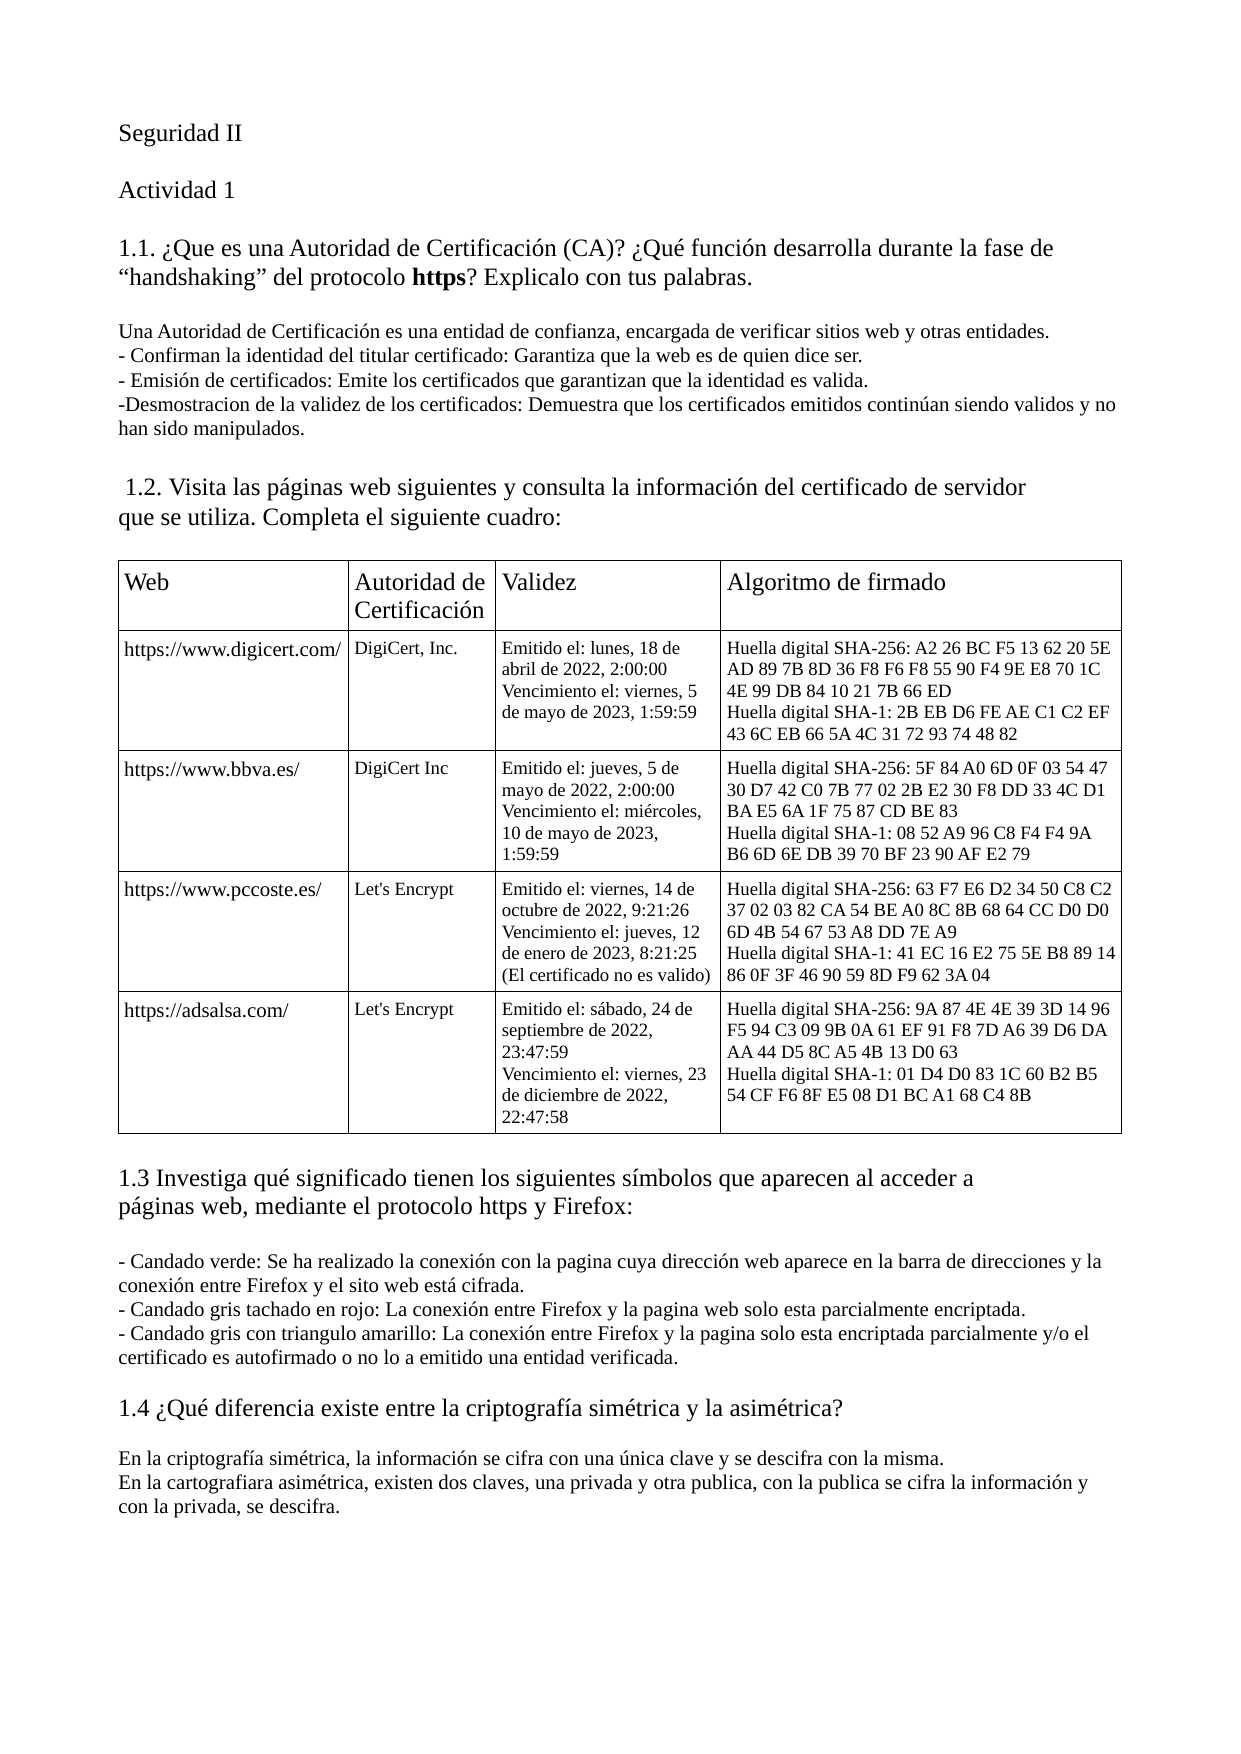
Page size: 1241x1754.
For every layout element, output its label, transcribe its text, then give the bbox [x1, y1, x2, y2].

text Actividad 1 [118, 176, 1122, 204]
table_cell https://adsalsa.com/ [119, 992, 348, 1133]
table_header Web [119, 561, 348, 630]
table_cell https://www.pccoste.es/ [119, 872, 348, 991]
table_cell Huella digital SHA-256: 5F 84 A0 6D 0F 03 54 47 30 D7 42 C0 7B 77 02 2B E2 30 F8 DD 33 4C D1 BA E5 6A 1F 75 87 CD BE 83 Huella digital SHA-1: 08 52 A9 96 C8 F4 F4 9A B6 6D 6E DB 39 70 BF 23 90 AF E2 79 [721, 751, 1121, 871]
table_cell Let's Encrypt [349, 872, 495, 991]
table_cell DigiCert, Inc. [349, 631, 495, 750]
table_cell DigiCert Inc [349, 751, 495, 871]
table_cell Emitido el: sábado, 24 de septiembre de 2022, 23:47:59 Vencimiento el: viernes, 23 de diciembre de 2022, 22:47:58 [496, 992, 720, 1133]
table_header Algoritmo de firmado [721, 561, 1121, 630]
text 1.3 Investiga qué significado tienen los siguientes símbolos que aparecen al acceder a [118, 1163, 1122, 1191]
text En la cartografiara asimétrica, existen dos claves, una privada y otra publica, con la publica se cifra la información y con la privada, se descifra. [118, 1470, 1122, 1518]
table_cell Let's Encrypt [349, 992, 495, 1133]
text - Candado gris con triangulo amarillo: La conexión entre Firefox y la pagina solo esta encriptada parcialmente y/o el certificado es autofirmado o no lo a emitido una entidad verificada. [118, 1321, 1122, 1369]
text 1.2. Visita las páginas web siguientes y consulta la información del certificado de servidor [118, 468, 1122, 502]
text 1.1. ¿Que es una Autoridad de Certificación (CA)? ¿Qué función desarrolla durante la fase de “handshaking” del protocolo https? Explicalo con tus palabras. [118, 233, 1122, 291]
table_cell Huella digital SHA-256: 63 F7 E6 D2 34 50 C8 C2 37 02 03 82 CA 54 BE A0 8C 8B 68 64 CC D0 D0 6D 4B 54 67 53 A8 DD 7E A9 Huella digital SHA-1: 41 EC 16 E2 75 5E B8 89 14 86 0F 3F 46 90 59 8D F9 62 3A 04 [721, 872, 1121, 991]
table_cell Huella digital SHA-256: 9A 87 4E 4E 39 3D 14 96 F5 94 C3 09 9B 0A 61 EF 91 F8 7D A6 39 D6 DA AA 44 D5 8C A5 4B 13 D0 63 Huella digital SHA-1: 01 D4 D0 83 1C 60 B2 B5 54 CF F6 8F E5 08 D1 BC A1 68 C4 8B [721, 992, 1121, 1133]
table_cell https://www.bbva.es/ [119, 751, 348, 871]
table_cell Huella digital SHA-256: A2 26 BC F5 13 62 20 5E AD 89 7B 8D 36 F8 F6 F8 55 90 F4 9E E8 70 1C 4E 99 DB 84 10 21 7B 66 ED Huella digital SHA-1: 2B EB D6 FE AE C1 C2 EF 43 6C EB 66 5A 4C 31 72 93 74 48 82 [721, 631, 1121, 750]
text En la criptografía simétrica, la información se cifra con una única clave y se descifra con la misma. [118, 1446, 1122, 1470]
text - Candado gris tachado en rojo: La conexión entre Firefox y la pagina web solo esta parcialmente encriptada. [118, 1297, 1122, 1321]
text 1.4 ¿Qué diferencia existe entre la criptografía simétrica y la asimétrica? [118, 1393, 1122, 1422]
table_cell Emitido el: jueves, 5 de mayo de 2022, 2:00:00 Vencimiento el: miércoles, 10 de mayo de 2023, 1:59:59 [496, 751, 720, 871]
text -Desmostracion de la validez de los certificados: Demuestra que los certificados emitidos continúan siendo validos y no han sido manipulados. [118, 392, 1122, 440]
table_header Autoridad de Certificación [349, 561, 495, 630]
table_header Validez [496, 561, 720, 630]
table_cell https://www.digicert.com/ [119, 631, 348, 750]
table_cell Emitido el: viernes, 14 de octubre de 2022, 9:21:26 Vencimiento el: jueves, 12 de enero de 2023, 8:21:25 (El certificado no es valido) [496, 872, 720, 991]
text páginas web, mediante el protocolo https y Firefox: [118, 1191, 1122, 1220]
text Una Autoridad de Certificación es una entidad de confianza, encargada de verificar sitios web y otras entidades. [118, 319, 1122, 343]
text - Candado verde: Se ha realizado la conexión con la pagina cuya dirección web aparece en la barra de direcciones y la conexión entre Firefox y el sito web está cifrada. [118, 1249, 1122, 1297]
text Seguridad II [118, 118, 1122, 147]
text - Confirman la identidad del titular certificado: Garantiza que la web es de quien dice ser. [118, 343, 1122, 367]
text que se utiliza. Completa el siguiente cuadro: [118, 502, 1122, 531]
table_cell Emitido el: lunes, 18 de abril de 2022, 2:00:00 Vencimiento el: viernes, 5 de mayo de 2023, 1:59:59 [496, 631, 720, 750]
text - Emisión de certificados: Emite los certificados que garantizan que la identidad es valida. [118, 367, 1122, 392]
